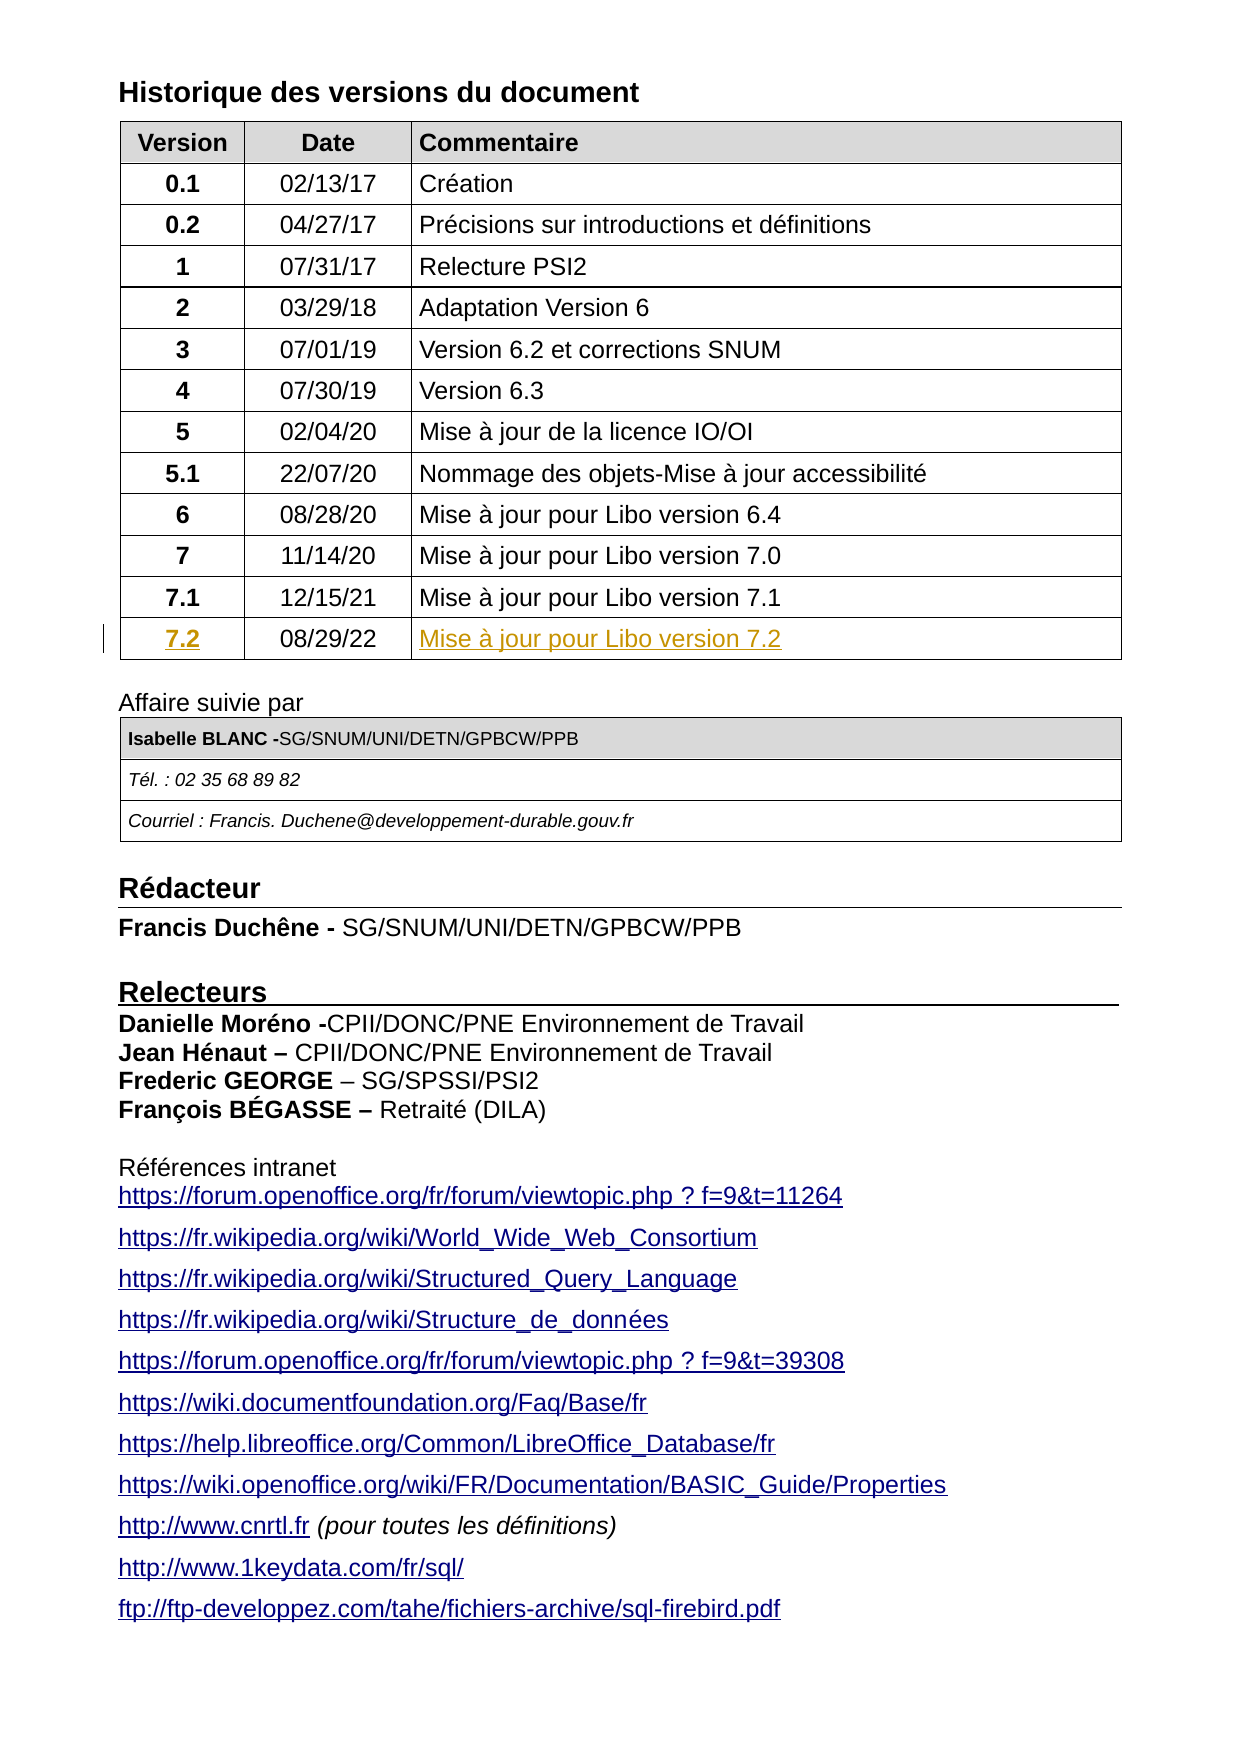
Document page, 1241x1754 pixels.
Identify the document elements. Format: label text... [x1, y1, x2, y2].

table_cell Mise à jour pour Libo version 6.4 [412, 494, 1121, 534]
table_cell 29/03/18 [245, 288, 411, 328]
table_cell Mise à jour de la licence IO/OI [412, 412, 1121, 452]
table_cell 7 [121, 536, 244, 576]
table_cell Adaptation Version 6 [412, 288, 1121, 328]
table_cell 29/08/22 [245, 618, 411, 659]
text https://wiki.openoffice.org/wiki/FR/Documentation/BASIC_Guide/Properties [118, 1470, 1122, 1499]
text Frederic GEORGE – SG/SPSSI/PSI2 [118, 1066, 1122, 1095]
text http://www.cnrtl.fr (pour toutes les définitions) [118, 1511, 1122, 1540]
text https://help.libreoffice.org/Common/LibreOffice_Database/fr [118, 1429, 1122, 1458]
table_cell Mise à jour pour Libo version 7.0 [412, 536, 1121, 576]
table_header Date [245, 122, 411, 162]
table_cell 13/02/17 [245, 164, 411, 204]
table_cell 4 [121, 370, 244, 411]
table_cell 0.1 [121, 164, 244, 204]
table_cell 02/04/20 [245, 412, 411, 452]
text Francis Duchêne - SG/SNUM/UNI/DETN/GPBCW/PPB [118, 913, 1122, 942]
table_cell Courriel : Francis. Duchene@developpement-durable.gouv.fr [121, 801, 1121, 841]
table_cell 5.1 [121, 453, 244, 493]
table_cell 30/07/19 [245, 370, 411, 411]
text François BéGASSE – Retraité (DILA) [118, 1095, 1122, 1124]
text ftp://ftp-developpez.com/tahe/fichiers-archive/sql-firebird.pdf [118, 1594, 1122, 1623]
text https://fr.wikipedia.org/wiki/Structured_Query_Language [118, 1264, 1122, 1293]
table_cell 01/07/19 [245, 329, 411, 369]
table_cell 1 [121, 246, 244, 286]
text Affaire suivie par [118, 688, 1122, 717]
table_header Version [121, 122, 244, 162]
text https://fr.wikipedia.org/wiki/Structure_de_données [118, 1305, 1122, 1334]
text https://forum.openoffice.org/fr/forum/viewtopic.php ? f=9&t=39308 [118, 1346, 1122, 1375]
table_cell Tél. : 02 35 68 89 82 [121, 760, 1121, 800]
text Historique des versions du document [118, 75, 1122, 108]
table_header Isabelle BLANC -SG/SNUM/UNI/DETN/GPBCW/PPB [121, 718, 1121, 758]
table_cell Mise à jour pour Libo version 7.2 [412, 618, 1121, 659]
text Références intranet [118, 1153, 1122, 1181]
text Rédacteur [118, 871, 1122, 907]
table_cell 7.1 [121, 577, 244, 617]
table_cell 7.2 [121, 618, 244, 659]
text Relecteurs [118, 975, 1122, 1009]
table_cell 27/04/17 [245, 205, 411, 245]
table_cell 2 [121, 288, 244, 328]
table_cell 14/11/20 [245, 536, 411, 576]
table_cell Création [412, 164, 1121, 204]
text http://www.1keydata.com/fr/sql/ [118, 1553, 1122, 1581]
table_header Commentaire [412, 122, 1121, 162]
text https://forum.openoffice.org/fr/forum/viewtopic.php ? f=9&t=11264 [118, 1181, 1122, 1210]
table_cell Version 6.2 et corrections SNUM [412, 329, 1121, 369]
table_cell Mise à jour pour Libo version 7.1 [412, 577, 1121, 617]
table_cell Version 6.3 [412, 370, 1121, 411]
text https://wiki.documentfoundation.org/Faq/Base/fr [118, 1388, 1122, 1416]
table_cell Nommage des objets-Mise à jour accessibilité [412, 453, 1121, 493]
table_cell 15/12/21 [245, 577, 411, 617]
text Danielle Moréno -CPII/DONC/PNE Environnement de Travail [118, 1009, 1122, 1038]
table_cell 22/07/20 [245, 453, 411, 493]
table_cell 6 [121, 494, 244, 534]
table_cell 3 [121, 329, 244, 369]
table_cell 28/08/20 [245, 494, 411, 534]
text Jean Hénaut – CPII/DONC/PNE Environnement de Travail [118, 1038, 1122, 1066]
table_cell 0.2 [121, 205, 244, 245]
text https://fr.wikipedia.org/wiki/World_Wide_Web_Consortium [118, 1223, 1122, 1251]
table_cell 31/07/17 [245, 246, 411, 286]
table_cell 5 [121, 412, 244, 452]
table_cell Relecture PSI2 [412, 246, 1121, 286]
table_cell Précisions sur introductions et définitions [412, 205, 1121, 245]
